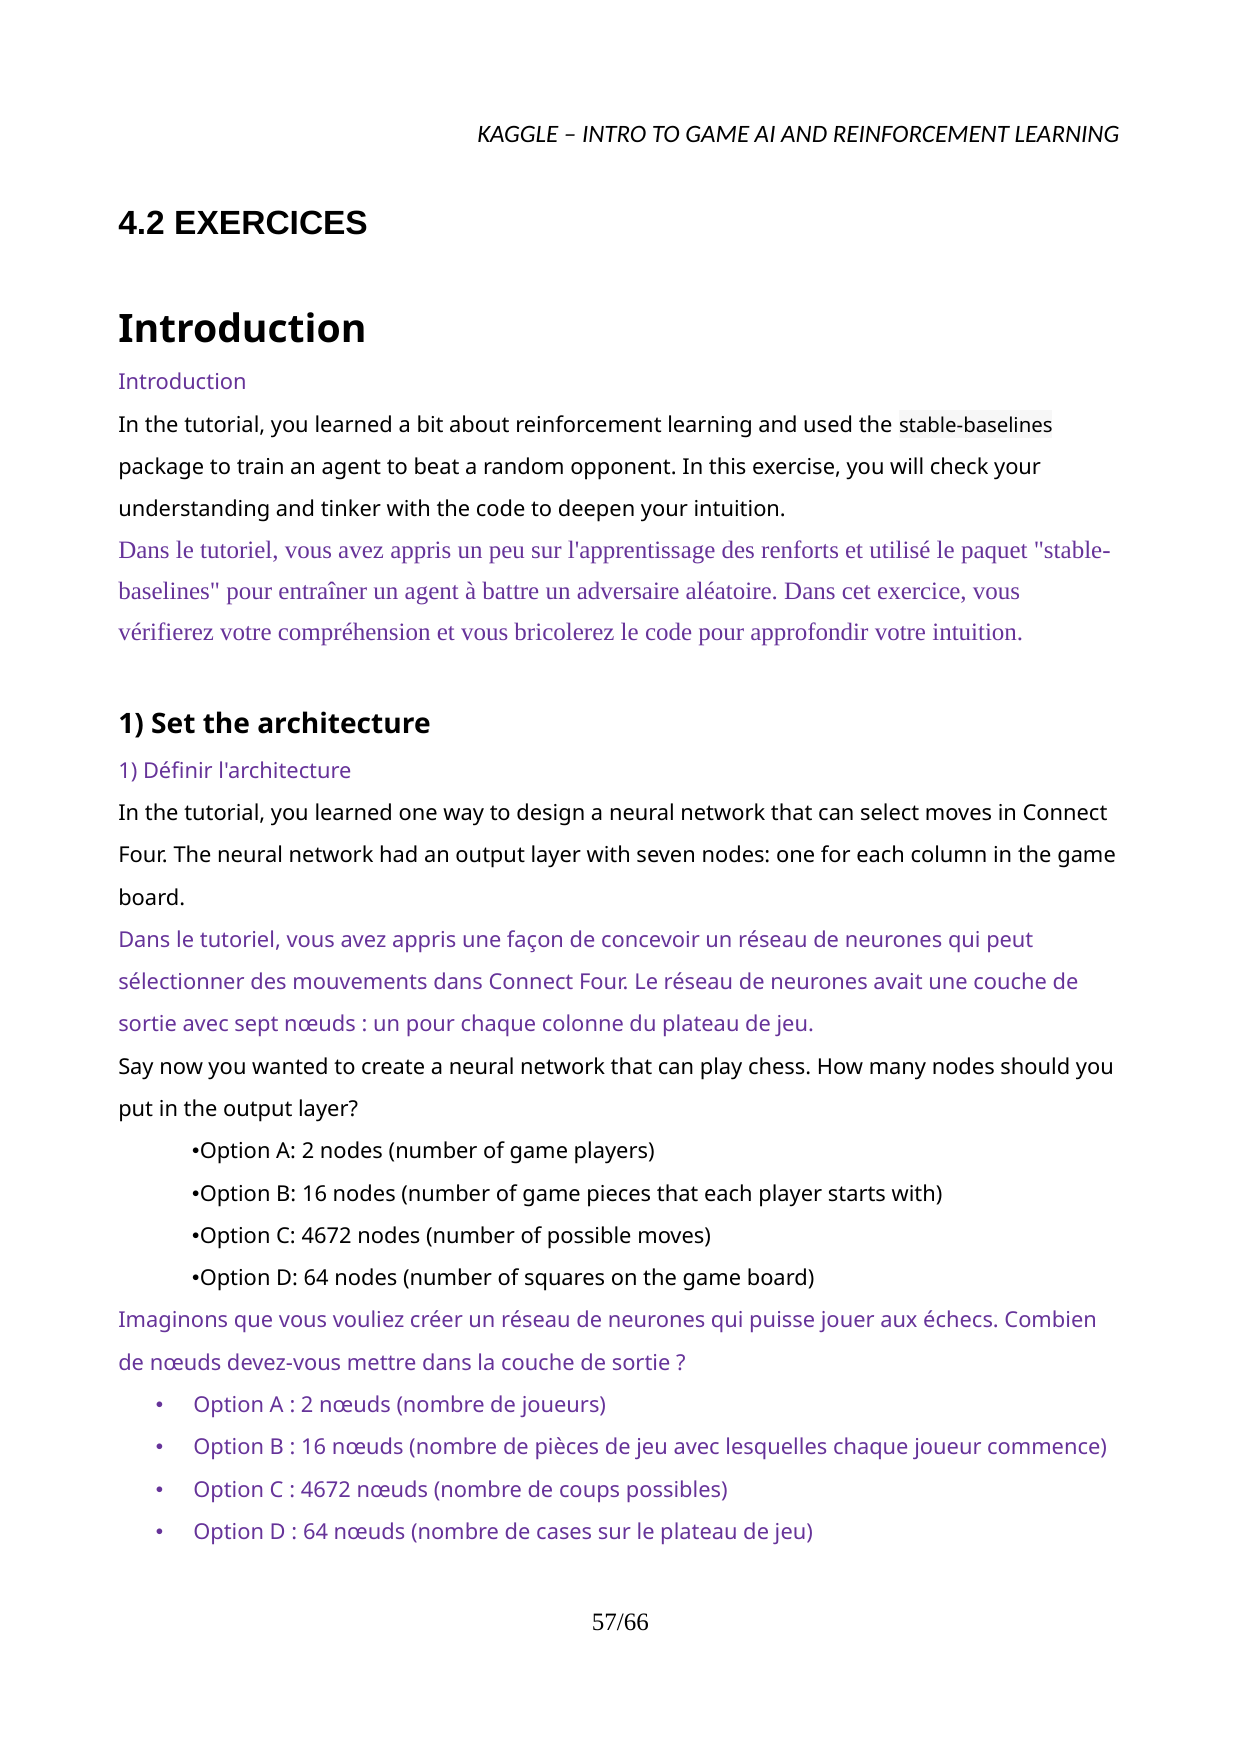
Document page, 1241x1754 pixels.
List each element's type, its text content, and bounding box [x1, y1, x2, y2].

text Dans le tutoriel, vous avez appris une façon de concevoir un réseau de neurones qui peut sélectionner des mouvements dans Connect Four. Le réseau de neurones avait une couche de sortie avec sept nœuds : un pour chaque colonne du plateau de jeu. [118, 924, 1122, 1038]
list Option B: 16 nodes (number of game pieces that each player starts with) [118, 1178, 1122, 1207]
text 1) Définir l'architecture [118, 755, 1122, 784]
list Option A : 2 nœuds (nombre de joueurs) [156, 1389, 1122, 1419]
text Say now you wanted to create a neural network that can play chess. How many nodes should you put in the output layer? [118, 1051, 1122, 1123]
text In the tutorial, you learned one way to design a neural network that can select moves in Connect Four. The neural network had an output layer with seven nodes: one for each column in the game board. [118, 797, 1122, 911]
subtitle 1) Set the architecture [118, 704, 1122, 742]
text In the tutorial, you learned a bit about reinforcement learning and used the stable-baselines package to train an agent to beat a random opponent. In this exercise, you will check your understanding and tinker with the code to deepen your intuition. [118, 408, 1122, 523]
subtitle Introduction [118, 301, 1122, 354]
list Option B : 16 nœuds (nombre de pièces de jeu avec lesquelles chaque joueur commence) [156, 1431, 1122, 1461]
list Option A: 2 nodes (number of game players) [118, 1135, 1122, 1165]
text Imaginons que vous vouliez créer un réseau de neurones qui puisse jouer aux échecs. Combien de nœuds devez-vous mettre dans la couche de sortie ? [118, 1304, 1122, 1377]
text Dans le tutoriel, vous avez appris un peu sur l'apprentissage des renforts et utilisé le paquet "stable-baselines" pour entraîner un agent à battre un adversaire aléatoire. Dans cet exercice, vous vérifierez votre compréhension et vous bricolerez le code pour approfondir votre intuition. [118, 535, 1122, 646]
text Introduction [118, 366, 1122, 396]
list Option D: 64 nodes (number of squares on the game board) [118, 1262, 1122, 1292]
subtitle 4.2 EXERCICES [118, 203, 1122, 242]
list Option C: 4672 nodes (number of possible moves) [118, 1220, 1122, 1250]
list Option C : 4672 nœuds (nombre de coups possibles) [156, 1474, 1122, 1503]
list Option D : 64 nœuds (nombre de cases sur le plateau de jeu) [156, 1516, 1122, 1546]
